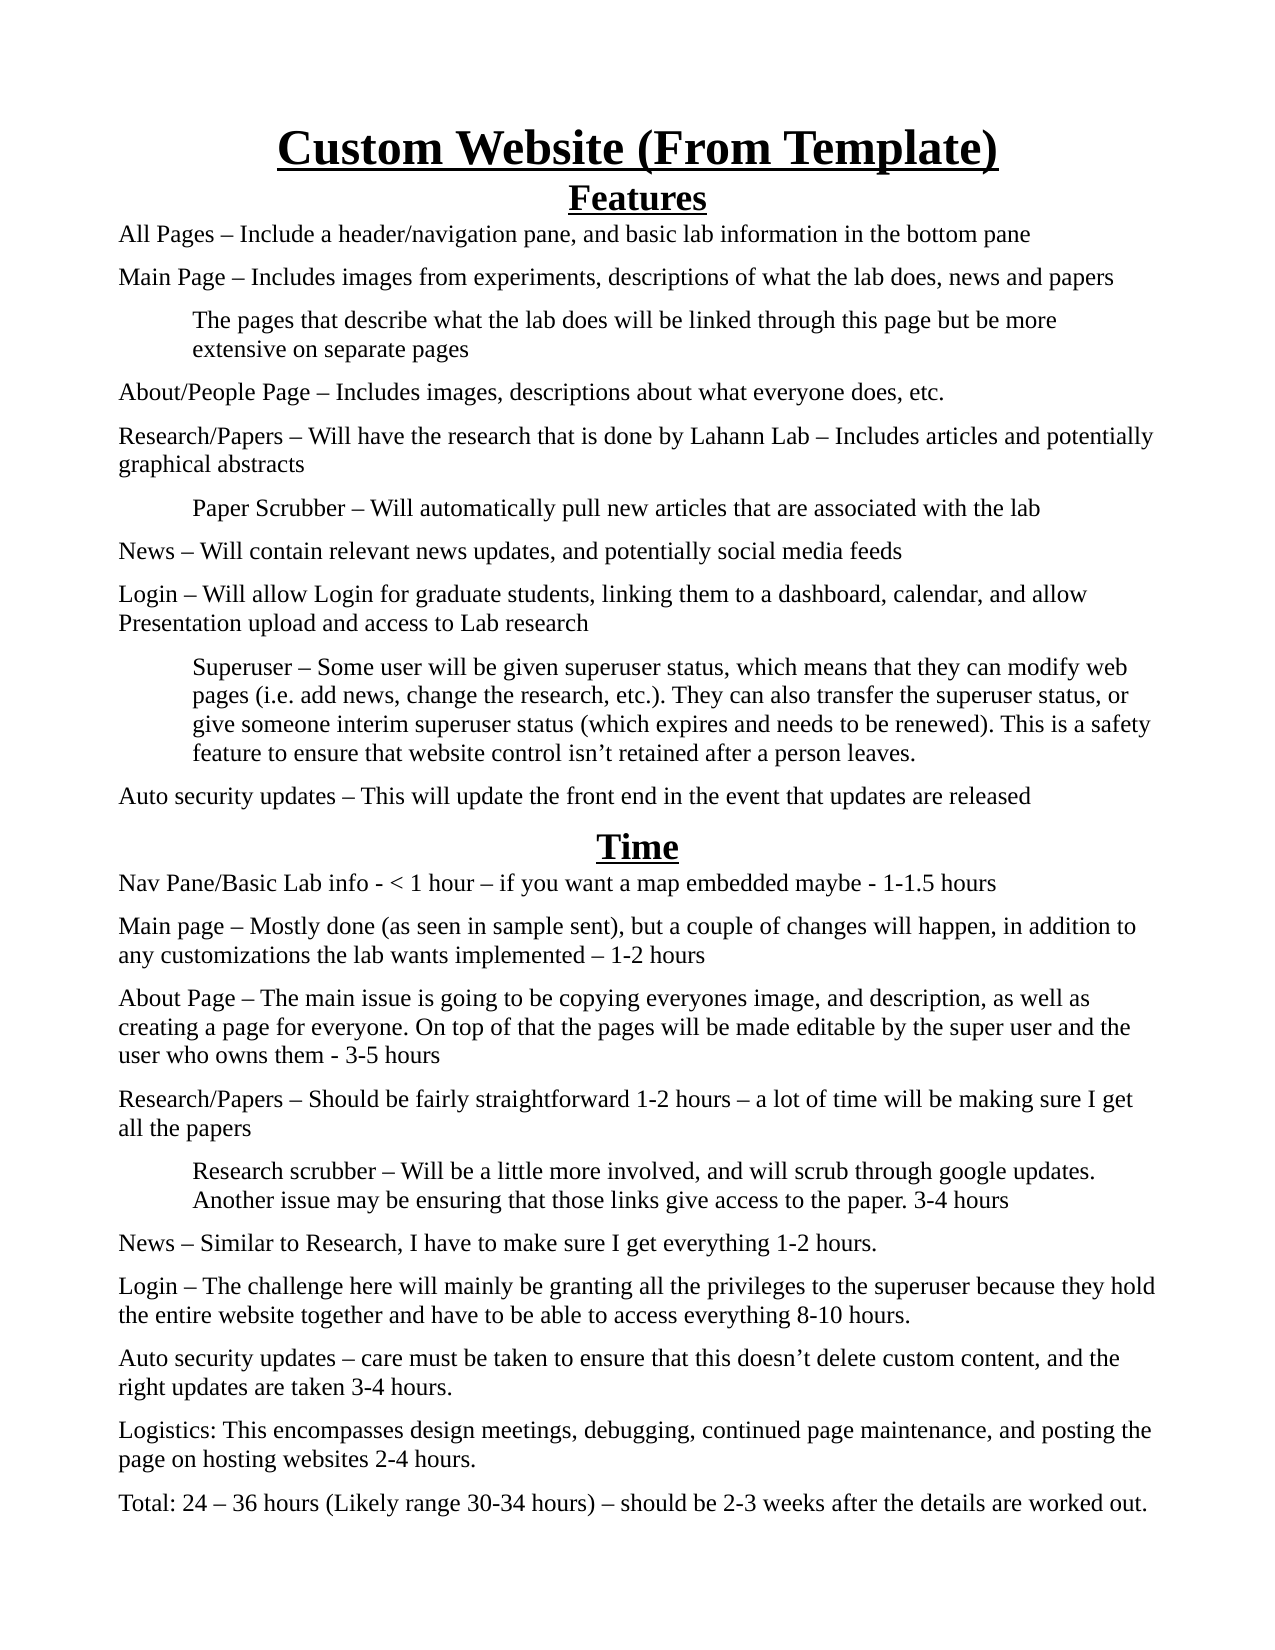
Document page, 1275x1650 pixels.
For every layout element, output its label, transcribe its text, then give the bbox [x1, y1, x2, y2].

text Auto security updates – This will update the front end in the event that updates are released [118, 781, 1157, 810]
text Research scrubber – Will be a little more involved, and will scrub through google updates. Another issue may be ensuring that those links give access to the paper. 3-4 hours [192, 1156, 1157, 1213]
text Total: 24 – 36 hours (Likely range 30-34 hours) – should be 2-3 weeks after the details are worked out. [118, 1488, 1157, 1516]
text Research/Papers – Will have the research that is done by Lahann Lab – Includes articles and potentially graphical abstracts [118, 421, 1157, 478]
text Features [118, 176, 1157, 219]
text Login – The challenge here will mainly be granting all the privileges to the superuser because they hold the entire website together and have to be able to access everything 8-10 hours. [118, 1271, 1157, 1329]
text Login – Will allow Login for graduate students, linking them to a dashboard, calendar, and allow Presentation upload and access to Lab research [118, 579, 1157, 637]
text Custom Website (From Template) [118, 118, 1157, 176]
text About Page – The main issue is going to be copying everyones image, and description, as well as creating a page for everyone. On top of that the pages will be made editable by the super user and the user who owns them - 3-5 hours [118, 983, 1157, 1069]
text Paper Scrubber – Will automatically pull new articles that are associated with the lab [192, 493, 1157, 522]
text Logistics: This encompasses design meetings, debugging, continued page maintenance, and posting the page on hosting websites 2-4 hours. [118, 1416, 1157, 1473]
text News – Similar to Research, I have to make sure I get everything 1-2 hours. [118, 1228, 1157, 1257]
text About/People Page – Includes images, descriptions about what everyone does, etc. [118, 377, 1157, 406]
text Main page – Mostly done (as seen in sample sent), but a couple of changes will happen, in addition to any customizations the lab wants implemented – 1-2 hours [118, 911, 1157, 968]
text Research/Papers – Should be fairly straightforward 1-2 hours – a lot of time will be making sure I get all the papers [118, 1084, 1157, 1141]
text Superuser – Some user will be given superuser status, which means that they can modify web pages (i.e. add news, change the research, etc.). They can also transfer the superuser status, or give someone interim superuser status (which expires and needs to be renewed). This is a safety feature to ensure that website control isn’t retained after a person leaves. [192, 652, 1157, 767]
text Nav Pane/Basic Lab info - < 1 hour – if you want a map embedded maybe - 1-1.5 hours [118, 868, 1157, 896]
text All Pages – Include a header/navigation pane, and basic lab information in the bottom pane [118, 219, 1157, 247]
text News – Will contain relevant news updates, and potentially social media feeds [118, 536, 1157, 565]
text Main Page – Includes images from experiments, descriptions of what the lab does, news and papers [118, 262, 1157, 291]
text Time [118, 824, 1157, 868]
text The pages that describe what the lab does will be linked through this page but be more extensive on separate pages [192, 305, 1157, 363]
text Auto security updates – care must be taken to ensure that this doesn’t delete custom content, and the right updates are taken 3-4 hours. [118, 1343, 1157, 1401]
